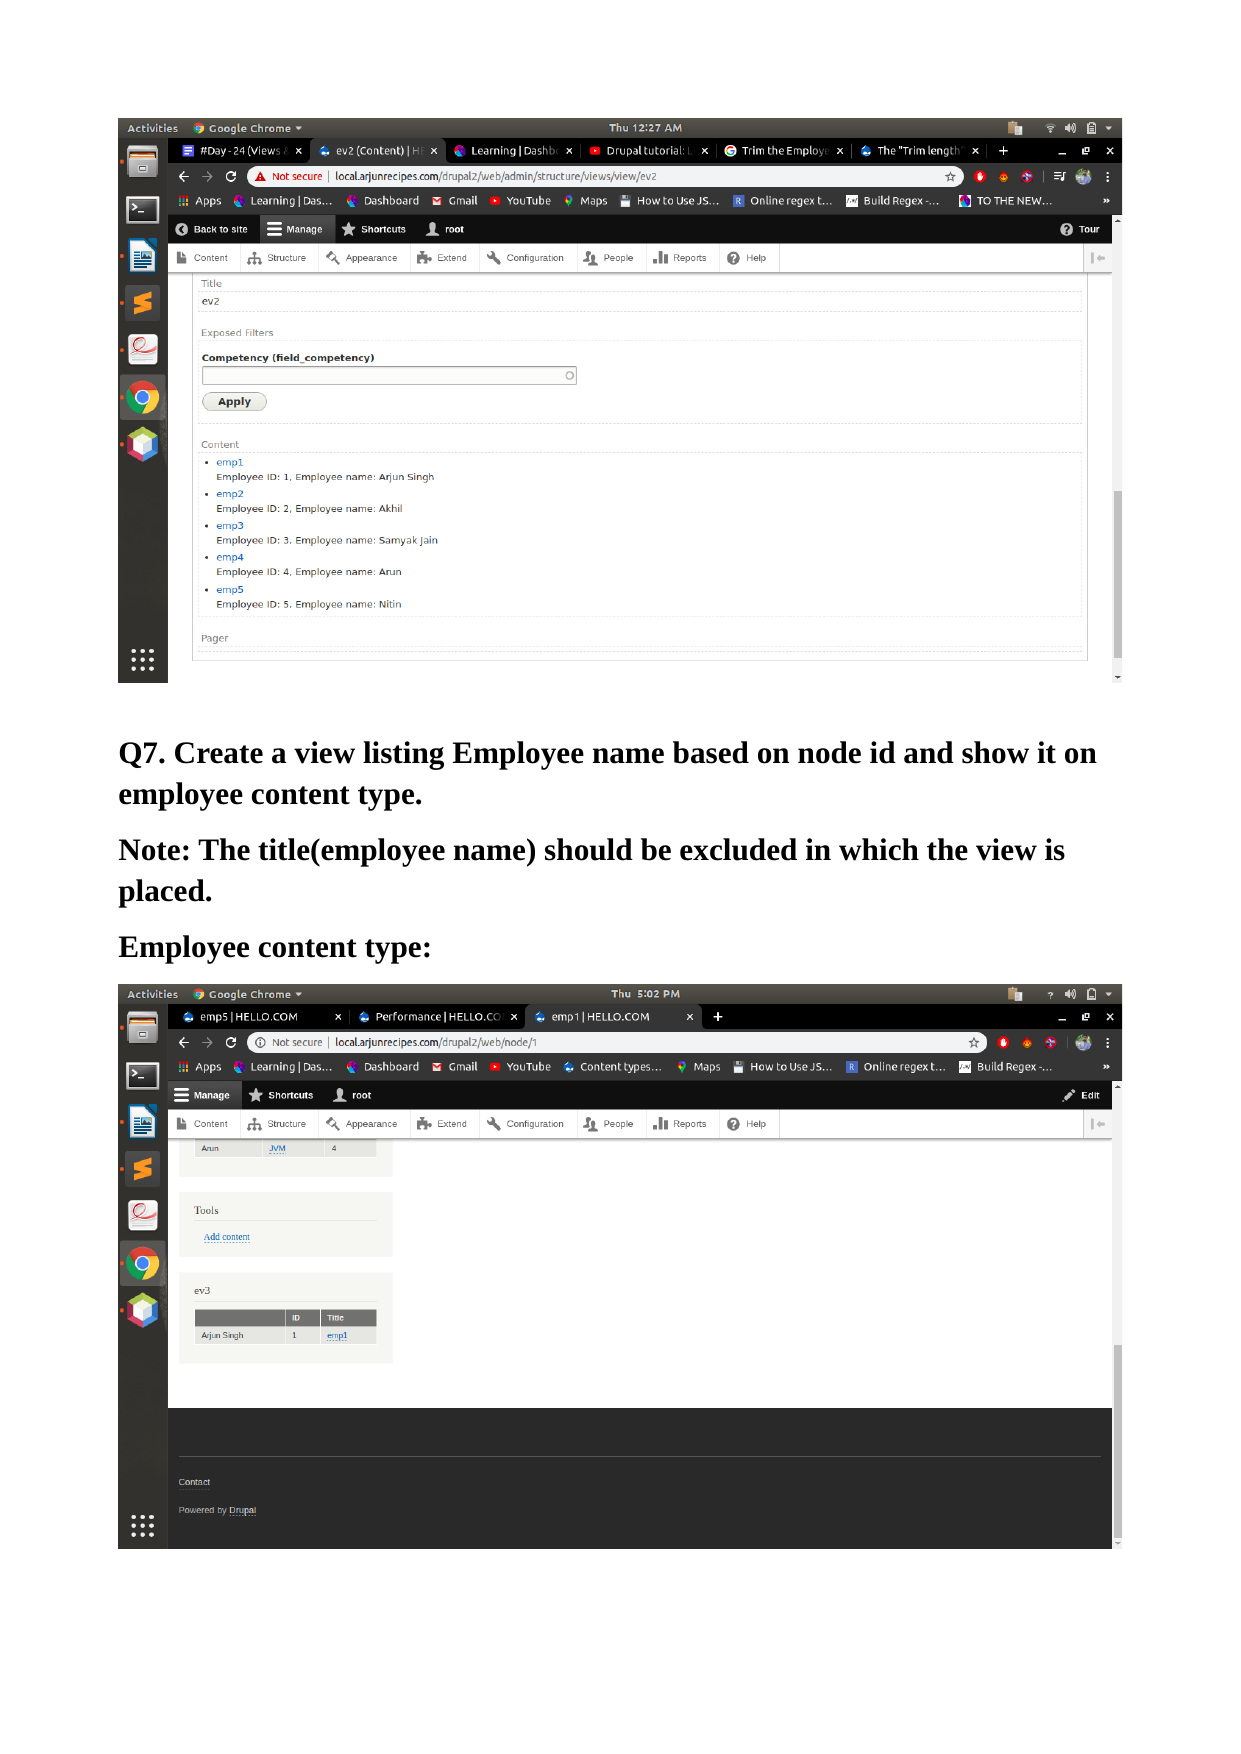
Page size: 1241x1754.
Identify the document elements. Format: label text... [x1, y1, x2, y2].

text Q7. Create a view listing Employee name based on node id and show it on employee content type. [118, 734, 1122, 812]
picture [118, 984, 1123, 1549]
text Employee content type: [118, 928, 1122, 964]
picture [118, 118, 1123, 683]
text Note: The title(employee name) should be excluded in which the view is placed. [118, 831, 1122, 909]
